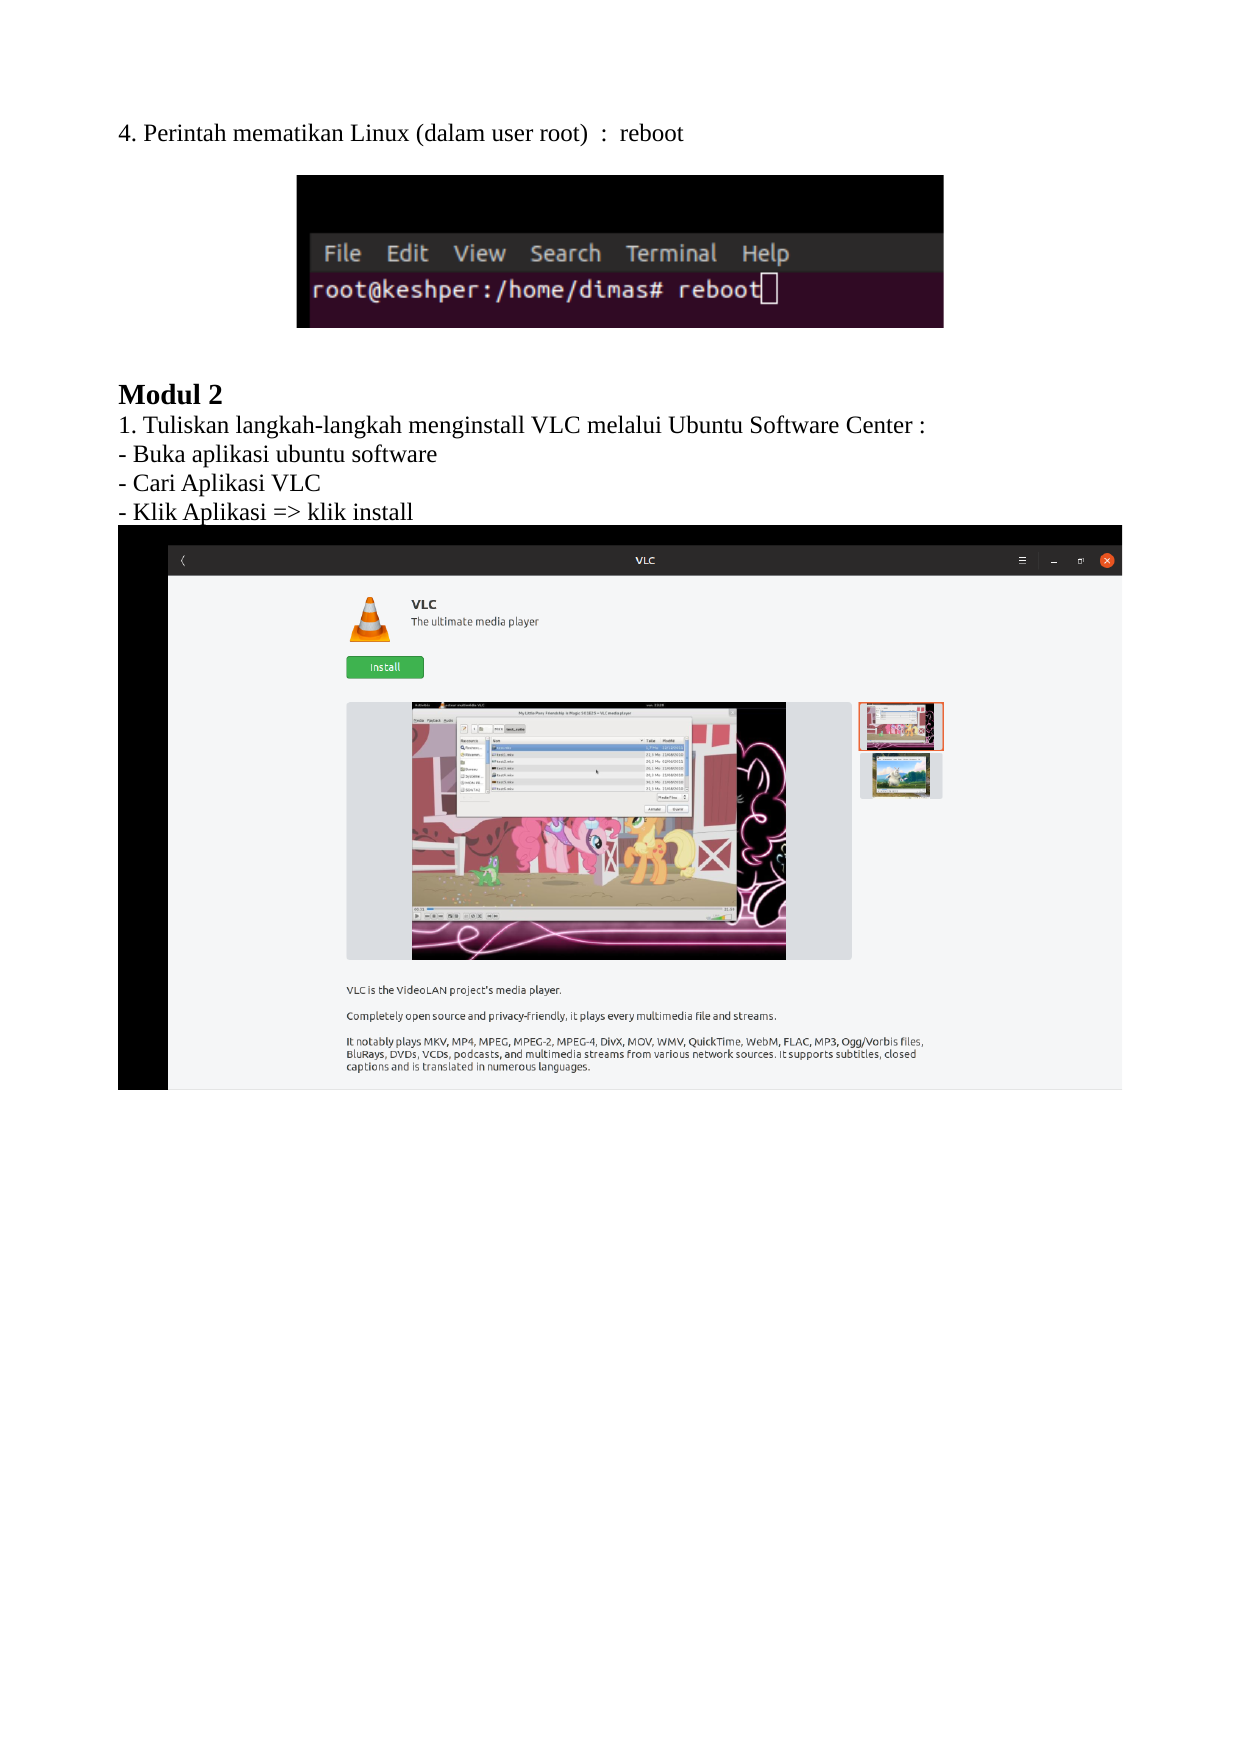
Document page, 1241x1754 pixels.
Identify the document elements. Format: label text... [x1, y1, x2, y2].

text - Cari Aplikasi VLC [118, 468, 1122, 497]
text Modul 2 [118, 377, 1122, 410]
text 1. Tuliskan langkah-langkah menginstall VLC melalui Ubuntu Software Center : [118, 410, 1122, 439]
text 4. Perintah mematikan Linux (dalam user root) : reboot [118, 118, 1122, 147]
picture [118, 525, 1123, 1090]
text - Klik Aplikasi => klik install [118, 497, 1122, 525]
text - Buka aplikasi ubuntu software [118, 439, 1122, 468]
picture [296, 175, 944, 328]
